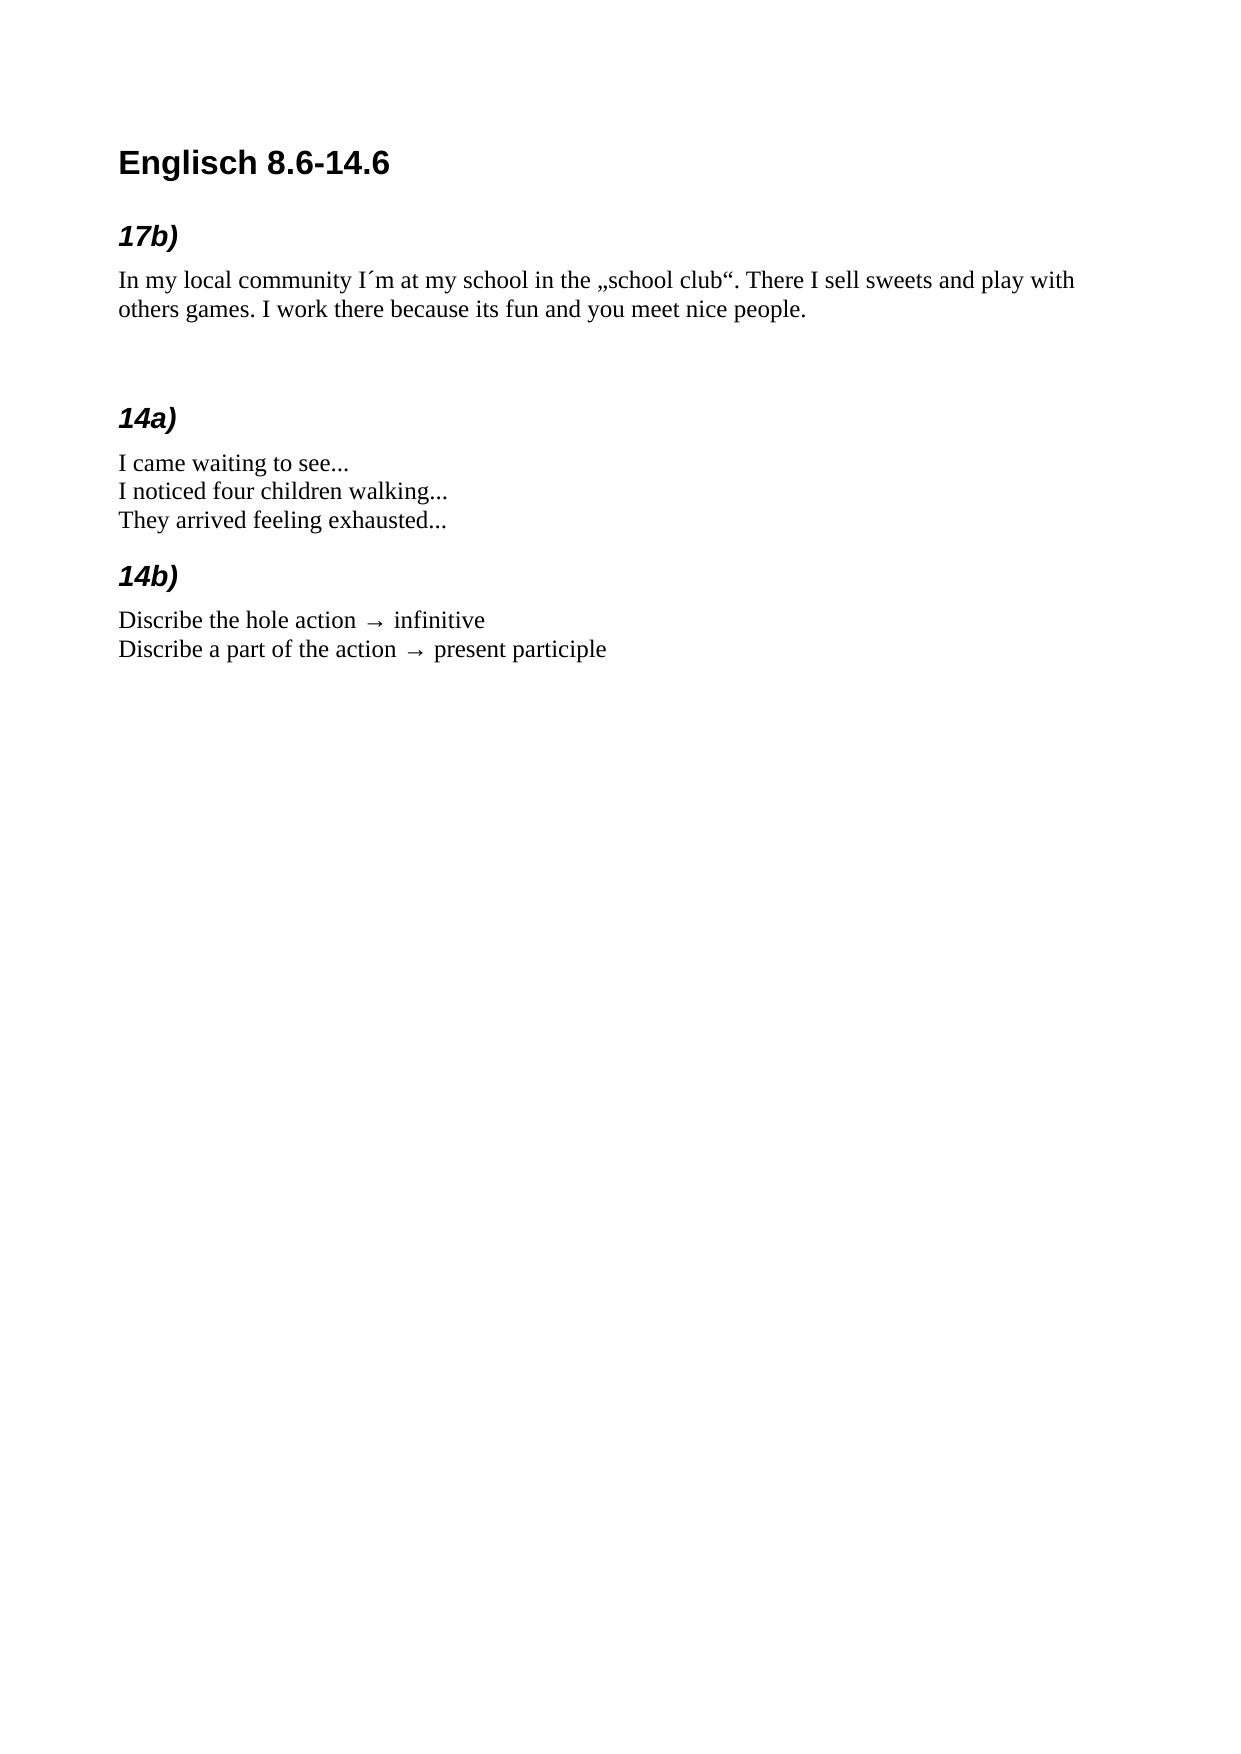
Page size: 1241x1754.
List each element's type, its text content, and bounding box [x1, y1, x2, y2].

subtitle Englisch 8.6-14.6 [118, 143, 1122, 182]
text I came waiting to see... [118, 448, 1122, 476]
text I noticed four children walking... [118, 476, 1122, 505]
text Discribe the hole action → infinitive [118, 605, 1122, 634]
text They arrived feeling exhausted... [118, 505, 1122, 534]
subtitle 14b) [118, 559, 1122, 592]
text In my local community I´m at my school in the „school club“. There I sell sweets and play with others games. I work there because its fun and you meet nice people. [118, 265, 1122, 323]
text Discribe a part of the action → present participle [118, 634, 1122, 662]
subtitle 17b) [118, 219, 1122, 253]
subtitle 14a) [118, 402, 1122, 435]
